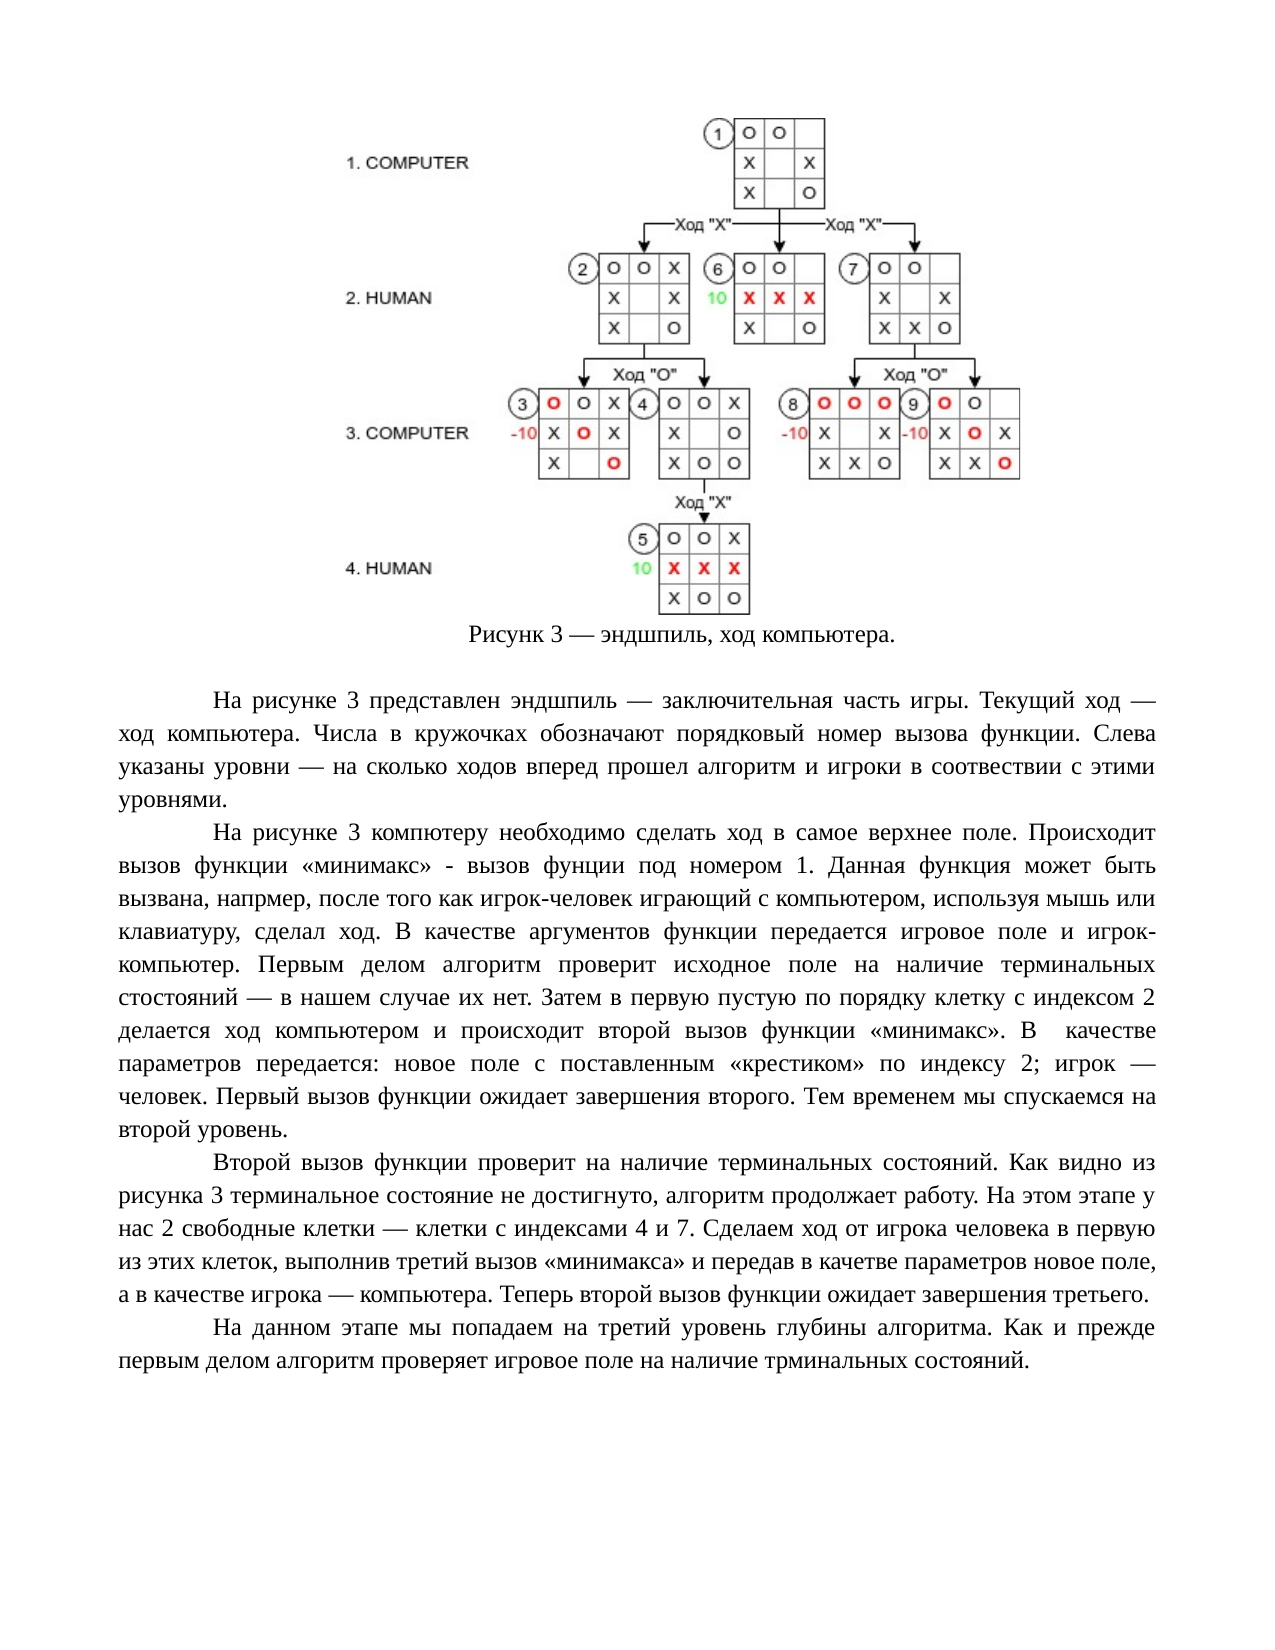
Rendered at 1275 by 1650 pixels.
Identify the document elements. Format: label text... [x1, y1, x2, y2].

text На рисунке 3 представлен эндшпиль — заключительная часть игры. Текущий ход — ход компьютера. Числа в кружочках обозначают порядковый номер вызова функции. Слева указаны уровни — на сколько ходов вперед прошел алгоритм и игроки в соотвествии с этими уровнями. [118, 685, 1157, 813]
text Рисунк 3 — эндшпиль, ход компьютера. [118, 619, 1157, 648]
text Второй вызов функции проверит на наличие терминальных состояний. Как видно из рисунка 3 терминальное состояние не достигнуто, алгоритм продолжает работу. На этом этапе у нас 2 свободные клетки — клетки с индексами 4 и 7. Сделаем ход от игрока человека в первую из этих клеток, выполнив третий вызов «минимакса» и передав в качетве параметров новое поле, а в качестве игрока — компьютера. Теперь второй вызов функции ожидает завершения третьего. [118, 1147, 1157, 1308]
text На данном этапе мы попадаем на третий уровень глубины алгоритма. Как и прежде первым делом алгоритм проверяет игровое поле на наличие трминальных состояний. [118, 1312, 1157, 1374]
text На рисунке 3 компютеру необходимо сделать ход в самое верхнее поле. Происходит вызов функции «минимакс» - вызов фунции под номером 1. Данная функция может быть вызвана, напрмер, после того как игрок-человек играющий с компьютером, используя мышь или клавиатуру, сделал ход. В качестве аргументов функции передается игровое поле и игрок-компьютер. Первым делом алгоритм проверит исходное поле на наличие терминальных стостояний — в нашем случае их нет. Затем в первую пустую по порядку клетку с индексом 2 делается ход компьютером и происходит второй вызов функции «минимакс». В качестве параметров передается: новое поле с поставленным «крестиком» по индексу 2; игрок — человек. Первый вызов функции ожидает завершения второго. Тем временем мы спускаемся на второй уровень. [118, 817, 1157, 1143]
picture [343, 118, 1021, 615]
